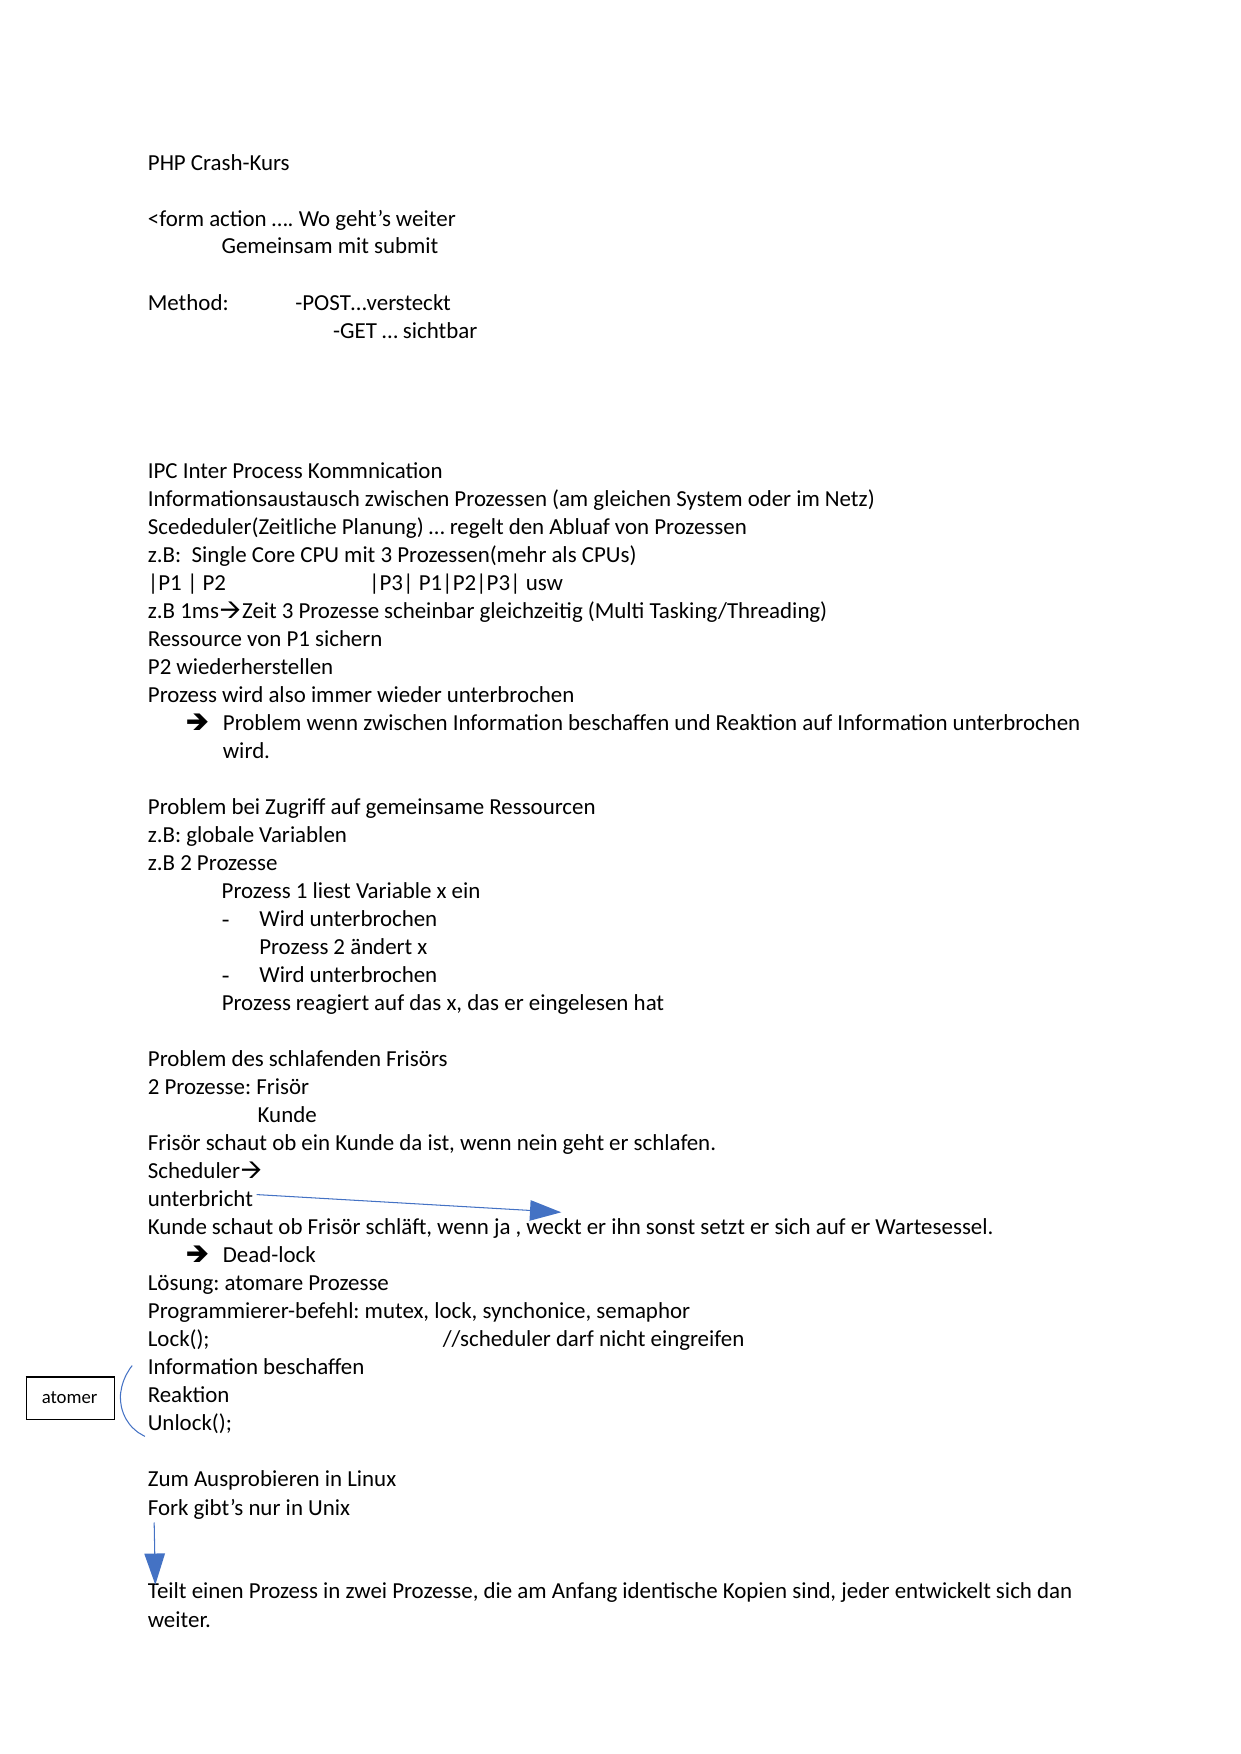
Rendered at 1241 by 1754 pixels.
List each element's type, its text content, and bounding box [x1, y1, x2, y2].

text [27, 1378, 114, 1419]
text IPC Inter Process Kommnication [148, 456, 1093, 484]
text Frisör schaut ob ein Kunde da ist, wenn nein geht er schlafen. [148, 1128, 1093, 1156]
text Unlock(); [148, 1408, 1093, 1437]
text Prozess wird also immer wieder unterbrochen [148, 680, 1093, 708]
list Prozess 2 ändert x [259, 932, 1093, 960]
text Ressource von P1 sichern [148, 624, 1093, 652]
text Informationsaustausch zwischen Prozessen (am gleichen System oder im Netz) [148, 484, 1093, 512]
text z.B 1msZeit 3 Prozesse scheinbar gleichzeitig (Multi Tasking/Threading) [148, 596, 1093, 624]
list -GET … sichtbar [259, 316, 1093, 344]
list Dead-lock [185, 1240, 1093, 1268]
text Kunde [148, 1100, 1093, 1128]
text Lock(); //scheduler darf nicht eingreifen [148, 1324, 1093, 1352]
text Reaktion [148, 1381, 1093, 1408]
text Scededuler(Zeitliche Planung) … regelt den Abluaf von Prozessen [148, 512, 1093, 540]
text <form action …. Wo geht’s weiter [148, 204, 1093, 232]
text Scheduler [148, 1156, 1093, 1184]
text Prozess reagiert auf das x, das er eingelesen hat [222, 988, 1093, 1016]
text atomeratomer [42, 1385, 99, 1411]
text Teilt einen Prozess in zwei Prozesse, die am Anfang identische Kopien sind, jeder entwickelt sich dan weiter. [148, 1577, 1093, 1633]
text |P1 | P2 |P3| P1|P2|P3| usw [148, 568, 1093, 596]
list Wird unterbrochen [222, 960, 1093, 988]
text Programmierer-befehl: mutex, lock, synchonice, semaphor [148, 1296, 1093, 1324]
text PHP Crash-Kurs [148, 148, 1093, 176]
text unterbricht [148, 1184, 1093, 1212]
text Kunde schaut ob Frisör schläft, wenn ja , weckt er ihn sonst setzt er sich auf er Wartesessel. [148, 1212, 1093, 1240]
text Information beschaffen [148, 1352, 1093, 1381]
text z.B: Single Core CPU mit 3 Prozessen(mehr als CPUs) [148, 540, 1093, 568]
text P2 wiederherstellen [148, 652, 1093, 680]
text 2 Prozesse: Frisör [148, 1072, 1093, 1100]
list Wird unterbrochen [222, 904, 1093, 932]
text Zum Ausprobieren in Linux [148, 1464, 1093, 1493]
text Method: -POST…versteckt [148, 288, 1093, 316]
text Problem bei Zugriff auf gemeinsame Ressourcen [148, 792, 1093, 820]
text z.B: globale Variablen [148, 820, 1093, 848]
text Fork gibt’s nur in Unix [148, 1493, 1093, 1521]
text Gemeinsam mit submit [148, 232, 1093, 260]
text Prozess 1 liest Variable x ein [148, 876, 1093, 904]
text z.B 2 Prozesse [148, 848, 1093, 876]
text Problem des schlafenden Frisörs [148, 1044, 1093, 1072]
text Lösung: atomare Prozesse [148, 1268, 1093, 1296]
list Problem wenn zwischen Information beschaffen und Reaktion auf Information unterbrochen wird. [185, 708, 1093, 764]
